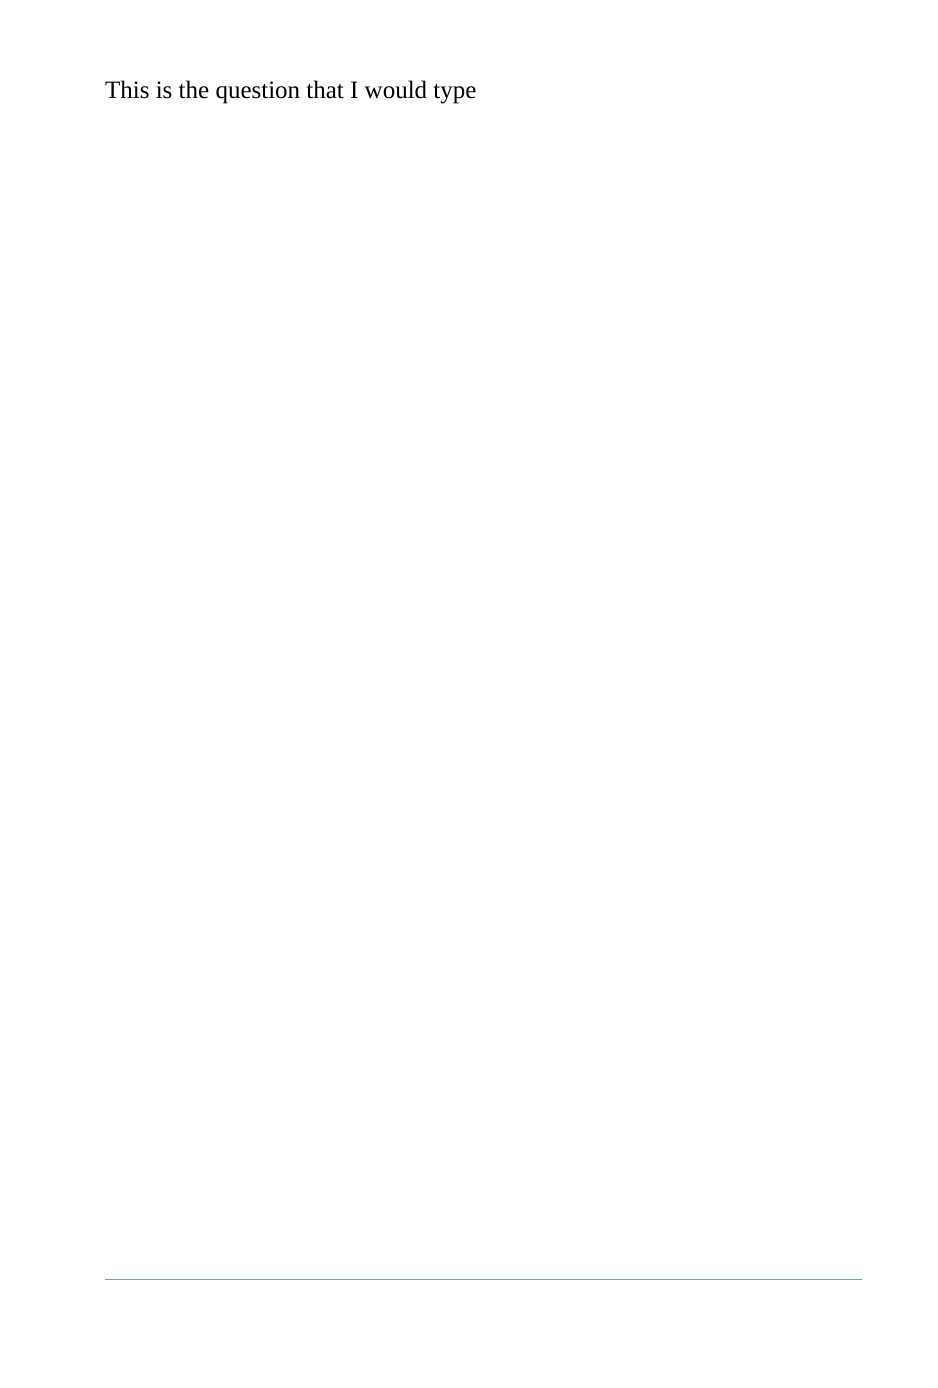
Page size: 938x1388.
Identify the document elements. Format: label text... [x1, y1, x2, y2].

text This is the question that I would type [105, 75, 862, 104]
